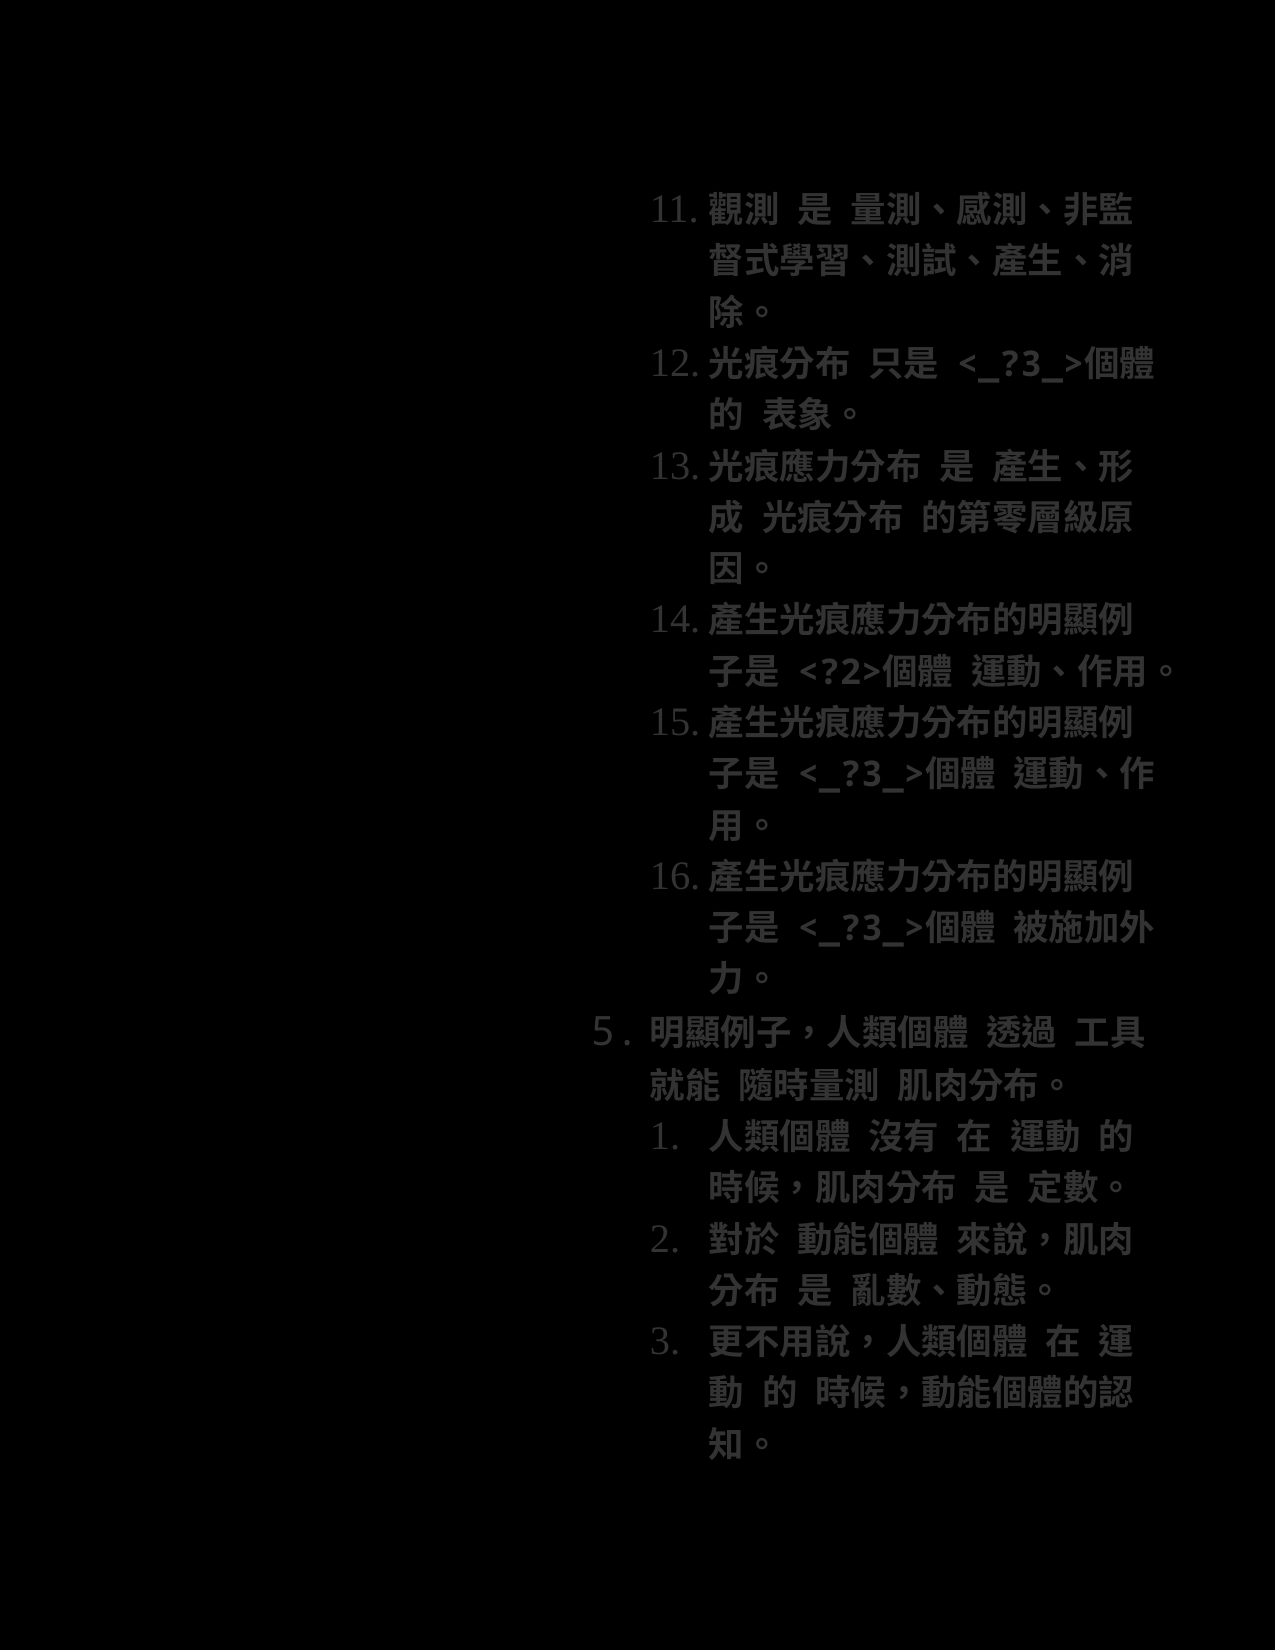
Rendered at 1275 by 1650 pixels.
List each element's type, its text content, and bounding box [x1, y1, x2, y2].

list 人類個體 沒有 在 運動 的 時候，肌肉分布 是 定數。 [649, 1108, 1157, 1211]
list 對於 動能個體 來說，肌肉分布 是 亂數、動態。 [649, 1211, 1157, 1313]
list 產生光痕應力分布的明顯例子是 <?2>個體 運動、作用。 [649, 592, 1157, 694]
list 更不用說，人類個體 在 運動 的 時候，動能個體的認知。 [649, 1313, 1157, 1467]
list 產生光痕應力分布的明顯例子是 <_?3_>個體 被施加外力。 [649, 848, 1157, 1002]
list 產生光痕應力分布的明顯例子是 <_?3_>個體 運動、作用。 [649, 694, 1157, 848]
list 光痕分布 只是 <_?3_>個體 的 表象。 [649, 335, 1157, 438]
list 觀測 是 量測、感測、非監督式學習、測試、產生、消除。 [649, 182, 1157, 335]
list 光痕應力分布 是 產生、形成 光痕分布 的第零層級原因。 [649, 438, 1157, 592]
list 明顯例子，人類個體 透過 工具 就能 隨時量測 肌肉分布。 [591, 1002, 1157, 1108]
